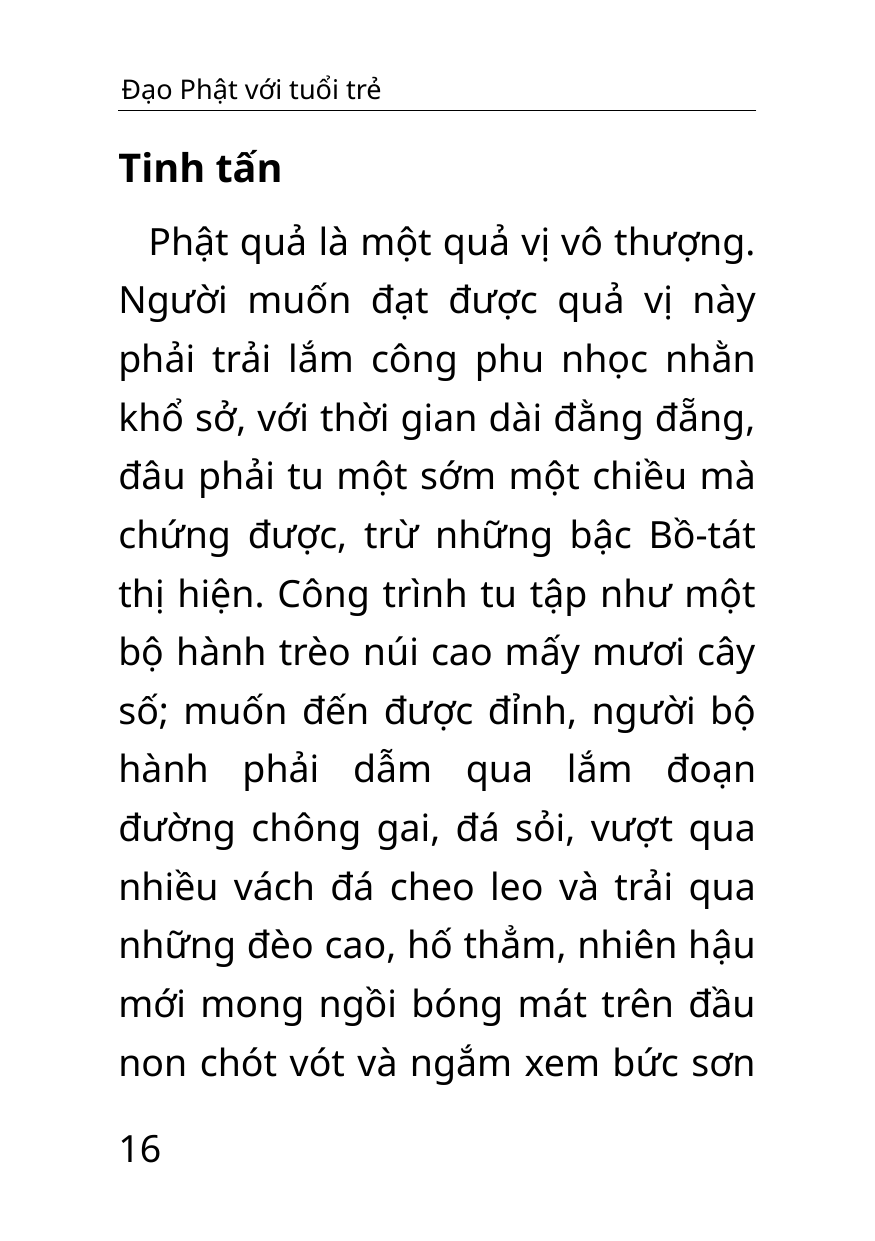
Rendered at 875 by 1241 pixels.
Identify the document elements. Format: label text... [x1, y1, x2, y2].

subtitle Tinh tấn [118, 141, 756, 194]
text Phật quả là một quả vị vô thượng. Người muốn đạt được quả vị này phải trải lắm công phu nhọc nhằn khổ sở, với thời gian dài đằng đẵng, đâu phải tu một sớm một chiều mà chứng được, trừ những bậc Bồ-tát thị hiện. Công trình tu tập như một bộ hành trèo núi cao mấy mươi cây số; muốn đến được đỉnh, người bộ hành phải dẫm qua lắm đoạn đường chông gai, đá sỏi, vượt qua nhiều vách đá cheo leo và trải qua những đèo cao, hố thẳm, nhiên hậu mới mong ngồi bóng mát trên đầu non chót vót và ngắm xem bức sơn [118, 215, 756, 1087]
